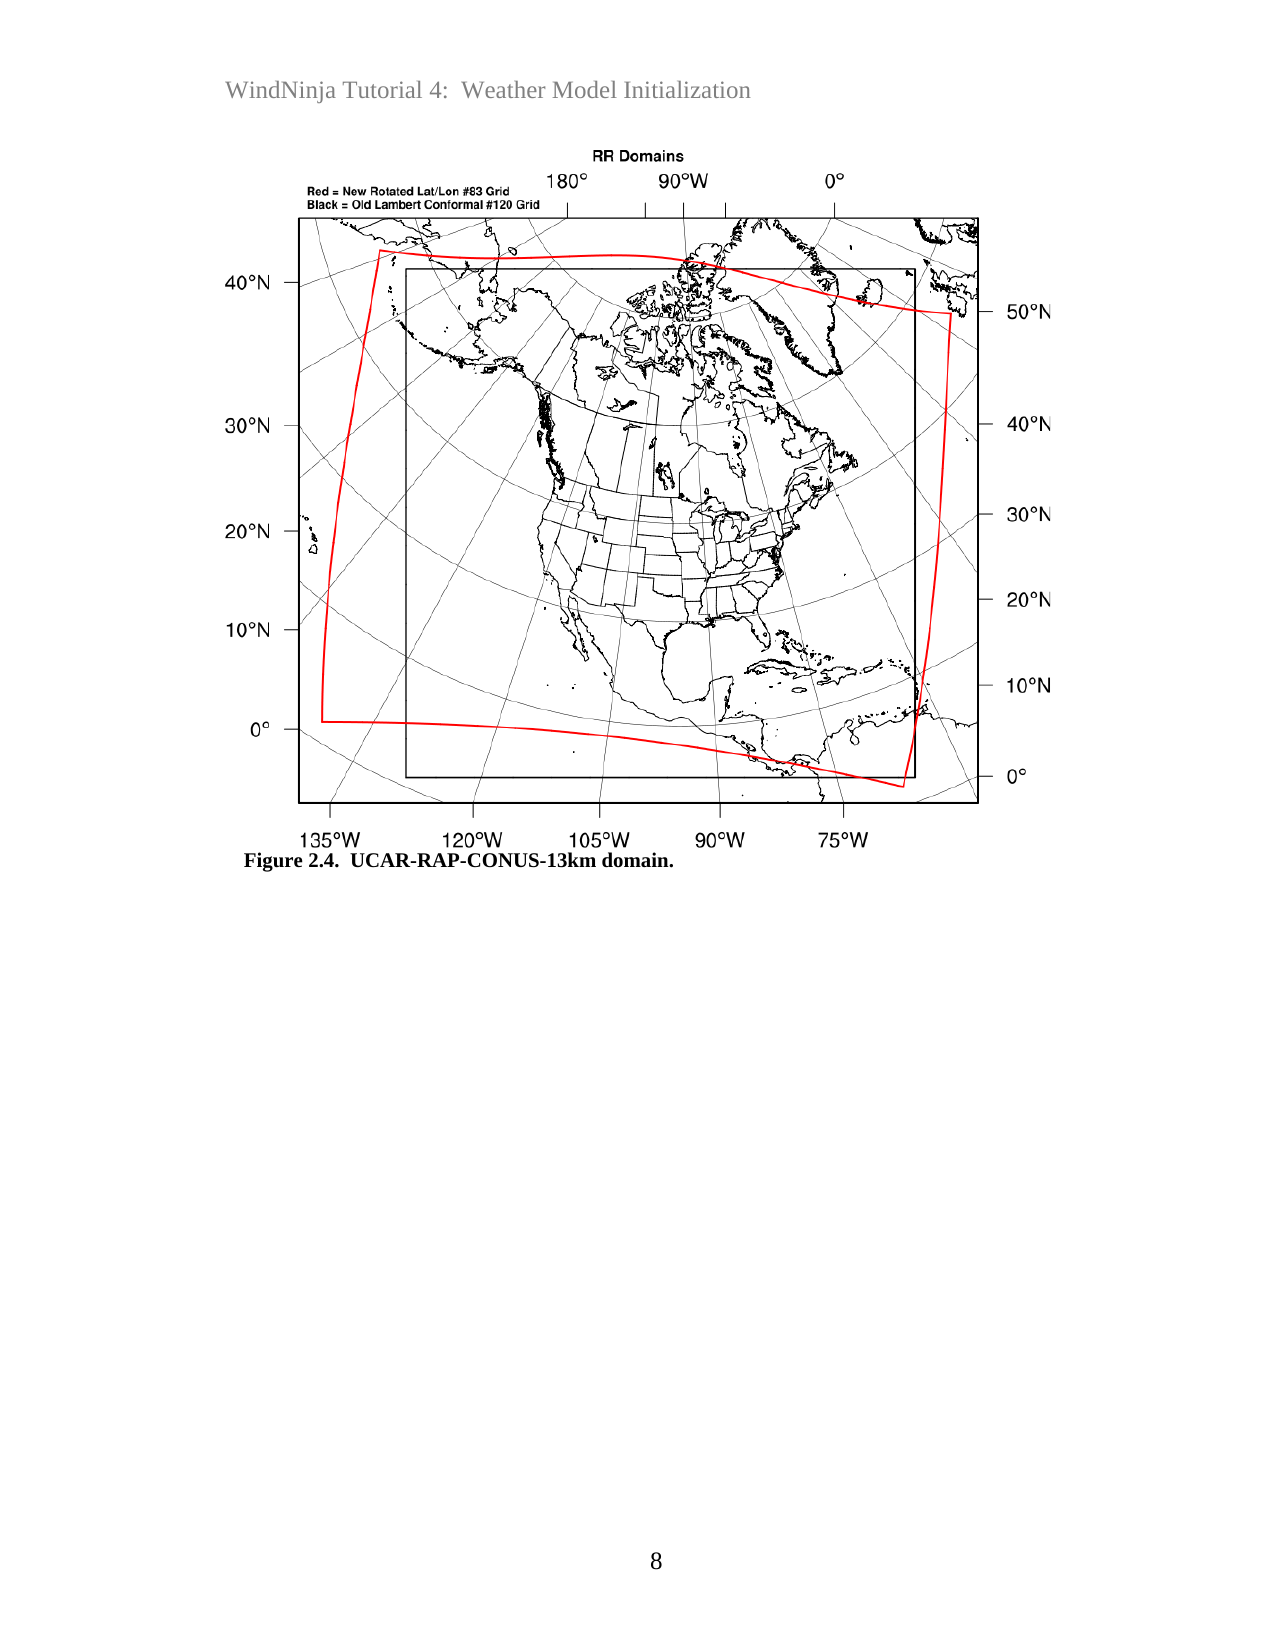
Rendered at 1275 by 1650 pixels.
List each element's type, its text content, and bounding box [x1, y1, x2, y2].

picture [225, 150, 1050, 848]
text Figure 2.4. UCAR-RAP-CONUS-13km domain. [244, 162, 1069, 872]
